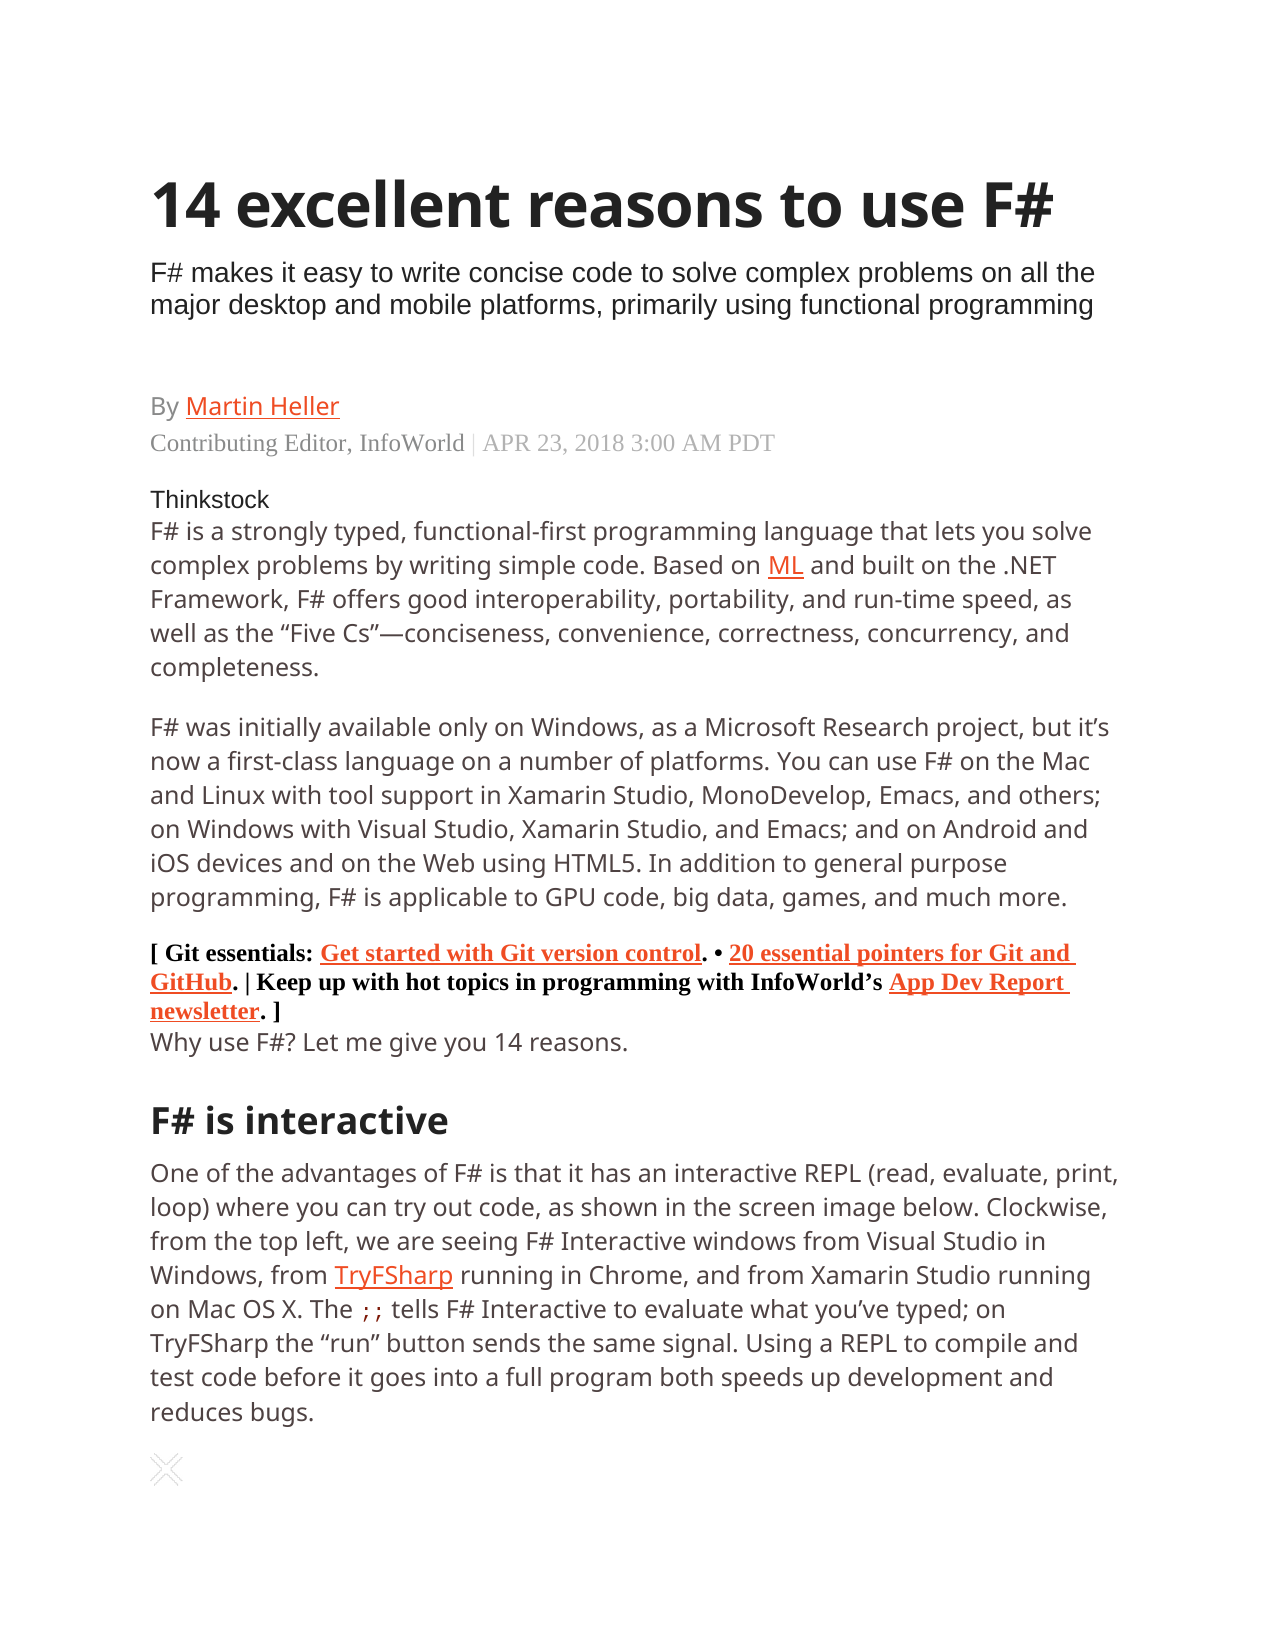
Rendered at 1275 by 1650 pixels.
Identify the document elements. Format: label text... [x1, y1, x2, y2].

text Thinkstock [150, 485, 1125, 514]
text [ Git essentials: Get started with Git version control. • 20 essential pointers for Git and GitHub. | Keep up with hot topics in programming with InfoWorld’s App Dev Report newsletter. ] [150, 938, 1125, 1025]
text Why use F#? Let me give you 14 reasons. [150, 1025, 1125, 1059]
text Contributing Editor, InfoWorld | APR 23, 2018 3:00 AM PDT [150, 428, 1125, 456]
text F# is a strongly typed, functional-first programming language that lets you solve complex problems by writing simple code. Based on ML and built on the .NET Framework, F# offers good interoperability, portability, and run-time speed, as well as the “Five Cs”—conciseness, convenience, correctness, concurrency, and completeness. [150, 514, 1125, 684]
text F# was initially available only on Windows, as a Microsoft Research project, but it’s now a first-class language on a number of platforms. You can use F# on the Mac and Linux with tool support in Xamarin Studio, MonoDevelop, Emacs, and others; on Windows with Visual Studio, Xamarin Studio, and Emacs; and on Android and iOS devices and on the Web using HTML5. In addition to general purpose programming, F# is applicable to GPU code, big data, games, and much more. [150, 709, 1125, 913]
subtitle F# is interactive [150, 1094, 1125, 1145]
subtitle F# makes it easy to write concise code to solve complex problems on all the major desktop and mobile platforms, primarily using functional programming [150, 256, 1125, 321]
subtitle 14 excellent reasons to use F# [150, 160, 1125, 246]
text One of the advantages of F# is that it has an interactive REPL (read, evaluate, print, loop) where you can try out code, as shown in the screen image below. Clockwise, from the top left, we are seeing F# Interactive windows from Visual Studio in Windows, from TryFSharp running in Chrome, and from Xamarin Studio running on Mac OS X. The ;; tells F# Interactive to evaluate what you’ve typed; on TryFSharp the “run” button sends the same signal. Using a REPL to compile and test code before it goes into a full program both speeds up development and reduces bugs. [150, 1156, 1125, 1428]
text By Martin Heller [150, 389, 1125, 423]
